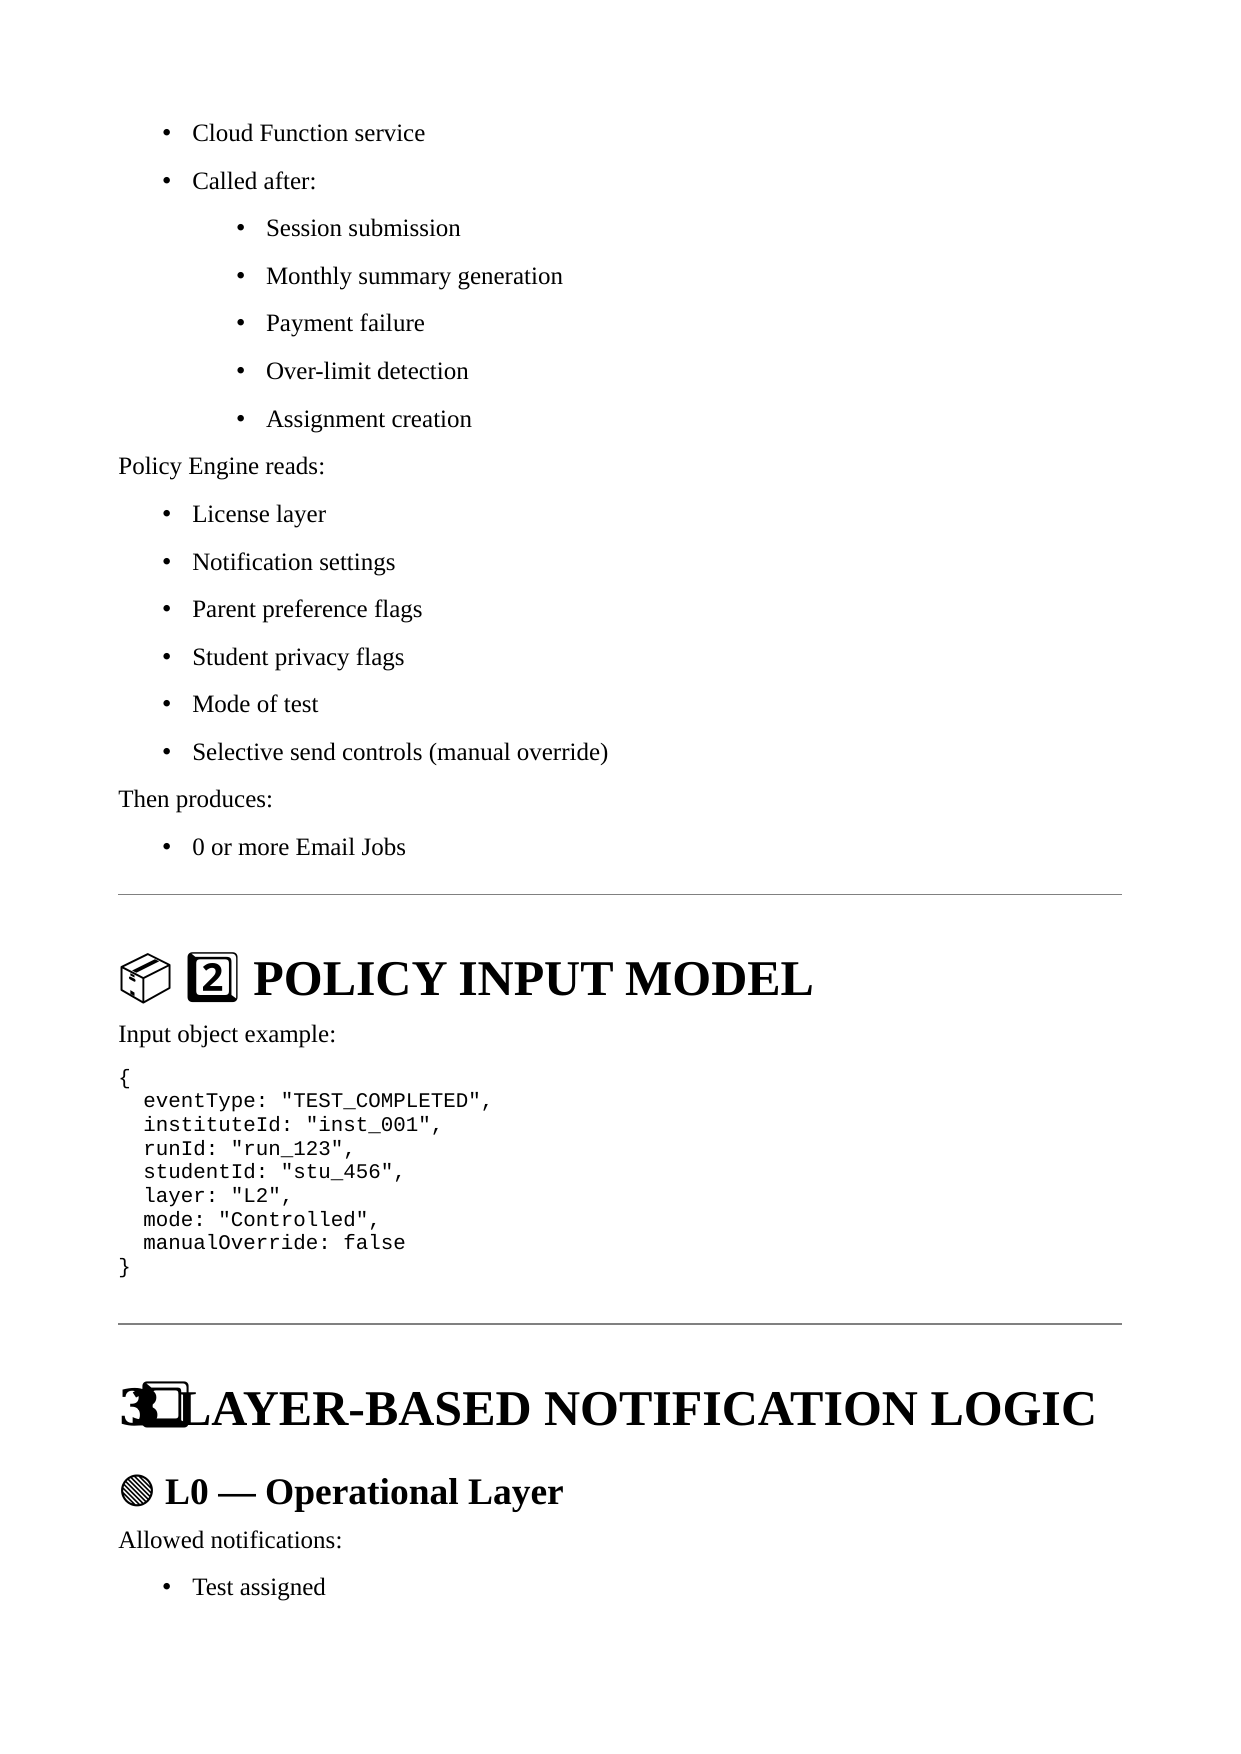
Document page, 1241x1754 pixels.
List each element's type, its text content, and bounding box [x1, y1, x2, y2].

text eventType: "TEST_COMPLETED", [118, 1090, 1122, 1114]
text mode: "Controlled", [118, 1208, 1122, 1232]
list Selective send controls (manual override) [162, 737, 1122, 766]
list Over-limit detection [236, 356, 1122, 385]
list Session submission [236, 213, 1122, 242]
text Allowed notifications: [118, 1525, 1122, 1553]
subtitle 🟢 L0 — Operational Layer [118, 1469, 1122, 1512]
list Test assigned [162, 1572, 1122, 1601]
text manualOverride: false [118, 1232, 1122, 1256]
list Cloud Function service [162, 118, 1122, 147]
list Called after: [162, 166, 1122, 194]
text instituteId: "inst_001", [118, 1114, 1122, 1138]
list Parent preference flags [162, 594, 1122, 623]
list Notification settings [162, 547, 1122, 575]
text Policy Engine reads: [118, 451, 1122, 480]
list Student privacy flags [162, 642, 1122, 671]
list 0 or more Email Jobs [162, 832, 1122, 861]
subtitle 📦 2️⃣ POLICY INPUT MODEL [118, 949, 1122, 1007]
text Then produces: [118, 784, 1122, 813]
text layer: "L2", [118, 1185, 1122, 1208]
text runId: "run_123", [118, 1138, 1122, 1161]
text Input object example: [118, 1019, 1122, 1048]
text } [118, 1256, 1122, 1279]
list Assignment creation [236, 404, 1122, 432]
list Payment failure [236, 308, 1122, 337]
subtitle 🧭 3️⃣ LAYER-BASED NOTIFICATION LOGIC [118, 1378, 1122, 1436]
list Monthly summary generation [236, 261, 1122, 290]
list License layer [162, 499, 1122, 528]
list Mode of test [162, 689, 1122, 718]
text { [118, 1067, 1122, 1090]
text studentId: "stu_456", [118, 1161, 1122, 1185]
